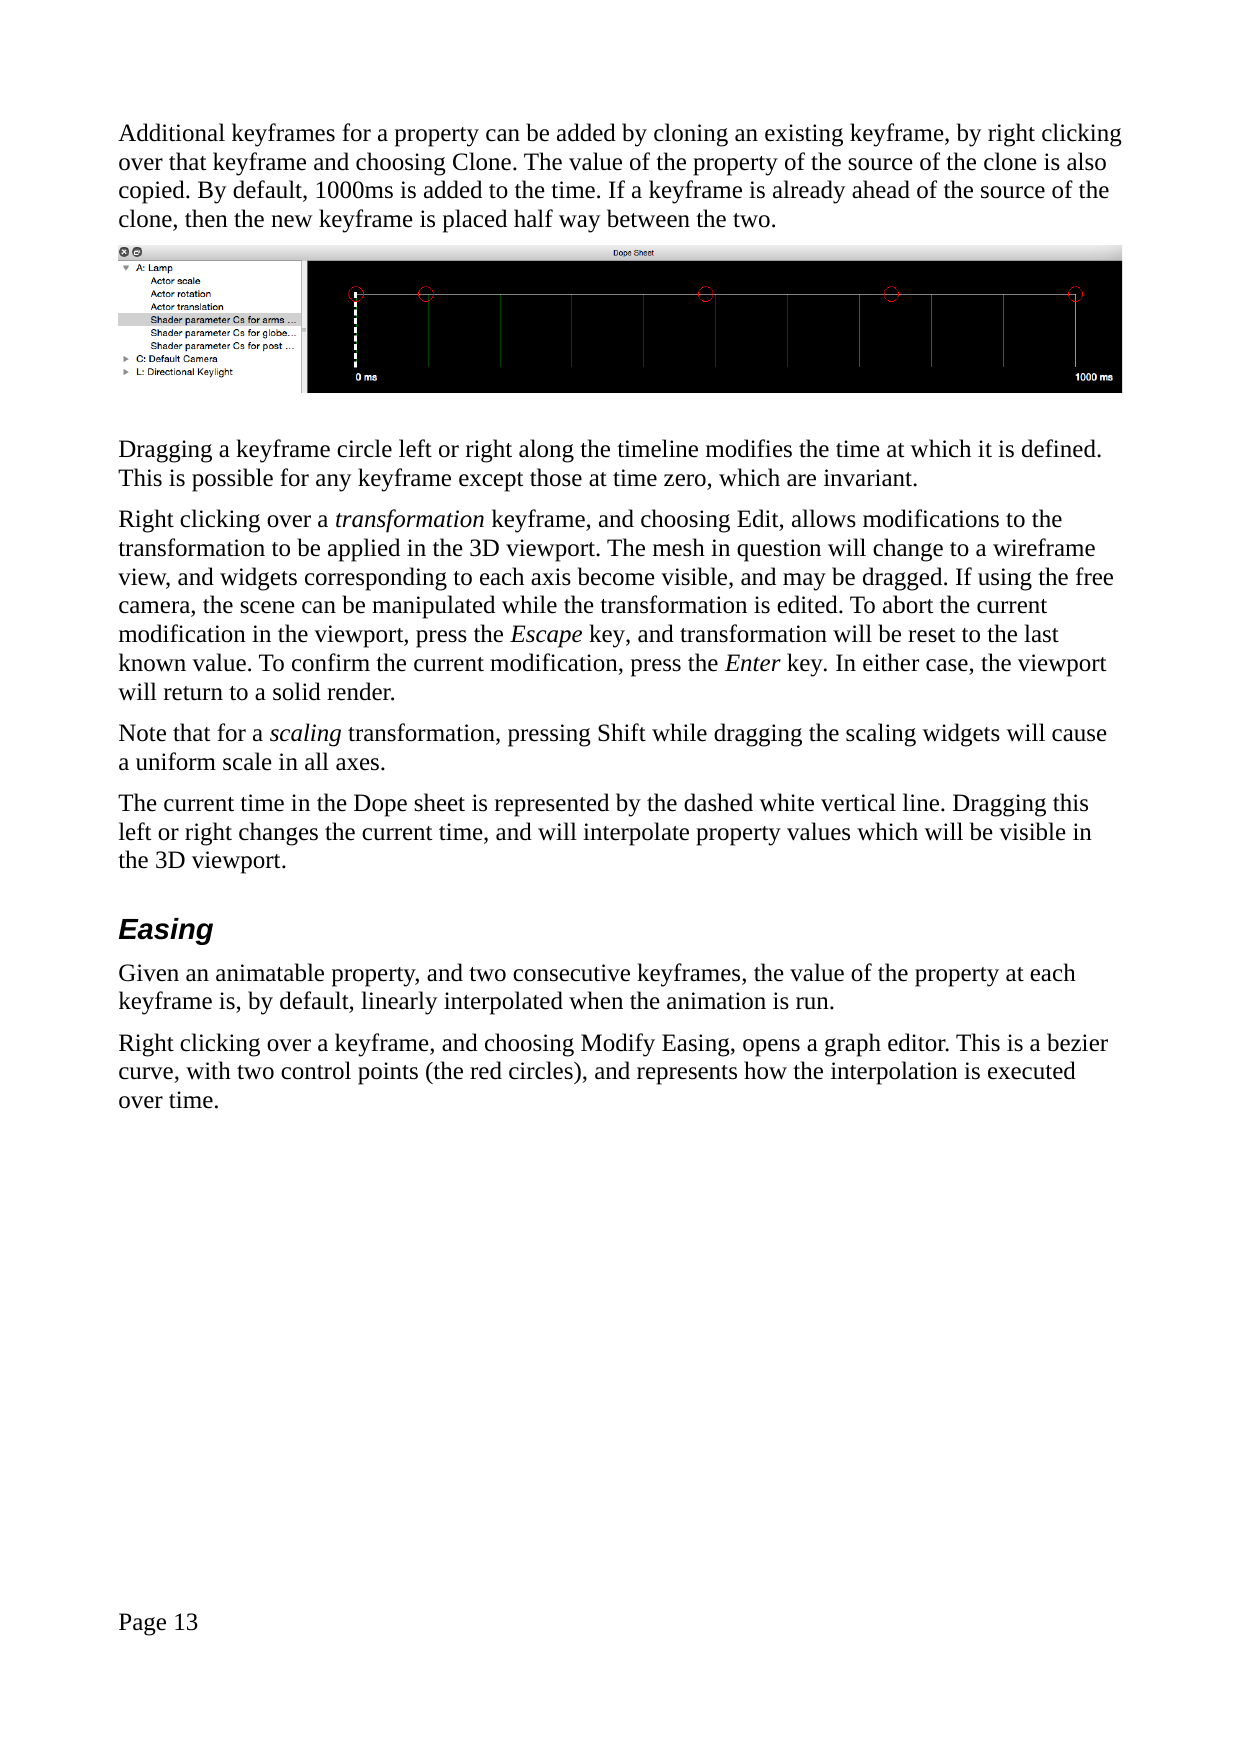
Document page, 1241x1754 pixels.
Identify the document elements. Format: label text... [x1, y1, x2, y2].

picture [118, 245, 1123, 393]
text Right clicking over a keyframe, and choosing Modify Easing, opens a graph editor. This is a bezier curve, with two control points (the red circles), and represents how the interpolation is executed over time. [118, 1028, 1122, 1114]
text The current time in the Dope sheet is represented by the dashed white vertical line. Dragging this left or right changes the current time, and will interpolate property values which will be visible in the 3D viewport. [118, 788, 1122, 874]
text Additional keyframes for a property can be added by cloning an existing keyframe, by right clicking over that keyframe and choosing Clone. The value of the property of the source of the clone is also copied. By default, 1000ms is added to the time. If a keyframe is already ahead of the source of the clone, then the new keyframe is placed half way between the two. [118, 118, 1122, 233]
text Dragging a keyframe circle left or right along the timeline modifies the time at which it is defined. This is possible for any keyframe except those at time zero, which are invariant. [118, 434, 1122, 492]
text Right clicking over a transformation keyframe, and choosing Edit, allows modifications to the transformation to be applied in the 3D viewport. The mesh in question will change to a wireframe view, and widgets corresponding to each axis become visible, and may be dragged. If using the free camera, the scene can be manipulated while the transformation is edited. To abort the current modification in the viewport, press the Escape key, and transformation will be reset to the last known value. To confirm the current modification, press the Enter key. In either case, the viewport will return to a solid render. [118, 504, 1122, 705]
subtitle Easing [118, 912, 1122, 945]
text Given an animatable property, and two consecutive keyframes, the value of the property at each keyframe is, by default, linearly interpolated when the animation is run. [118, 958, 1122, 1015]
text Note that for a scaling transformation, pressing Shift while dragging the scaling widgets will cause a uniform scale in all axes. [118, 718, 1122, 775]
